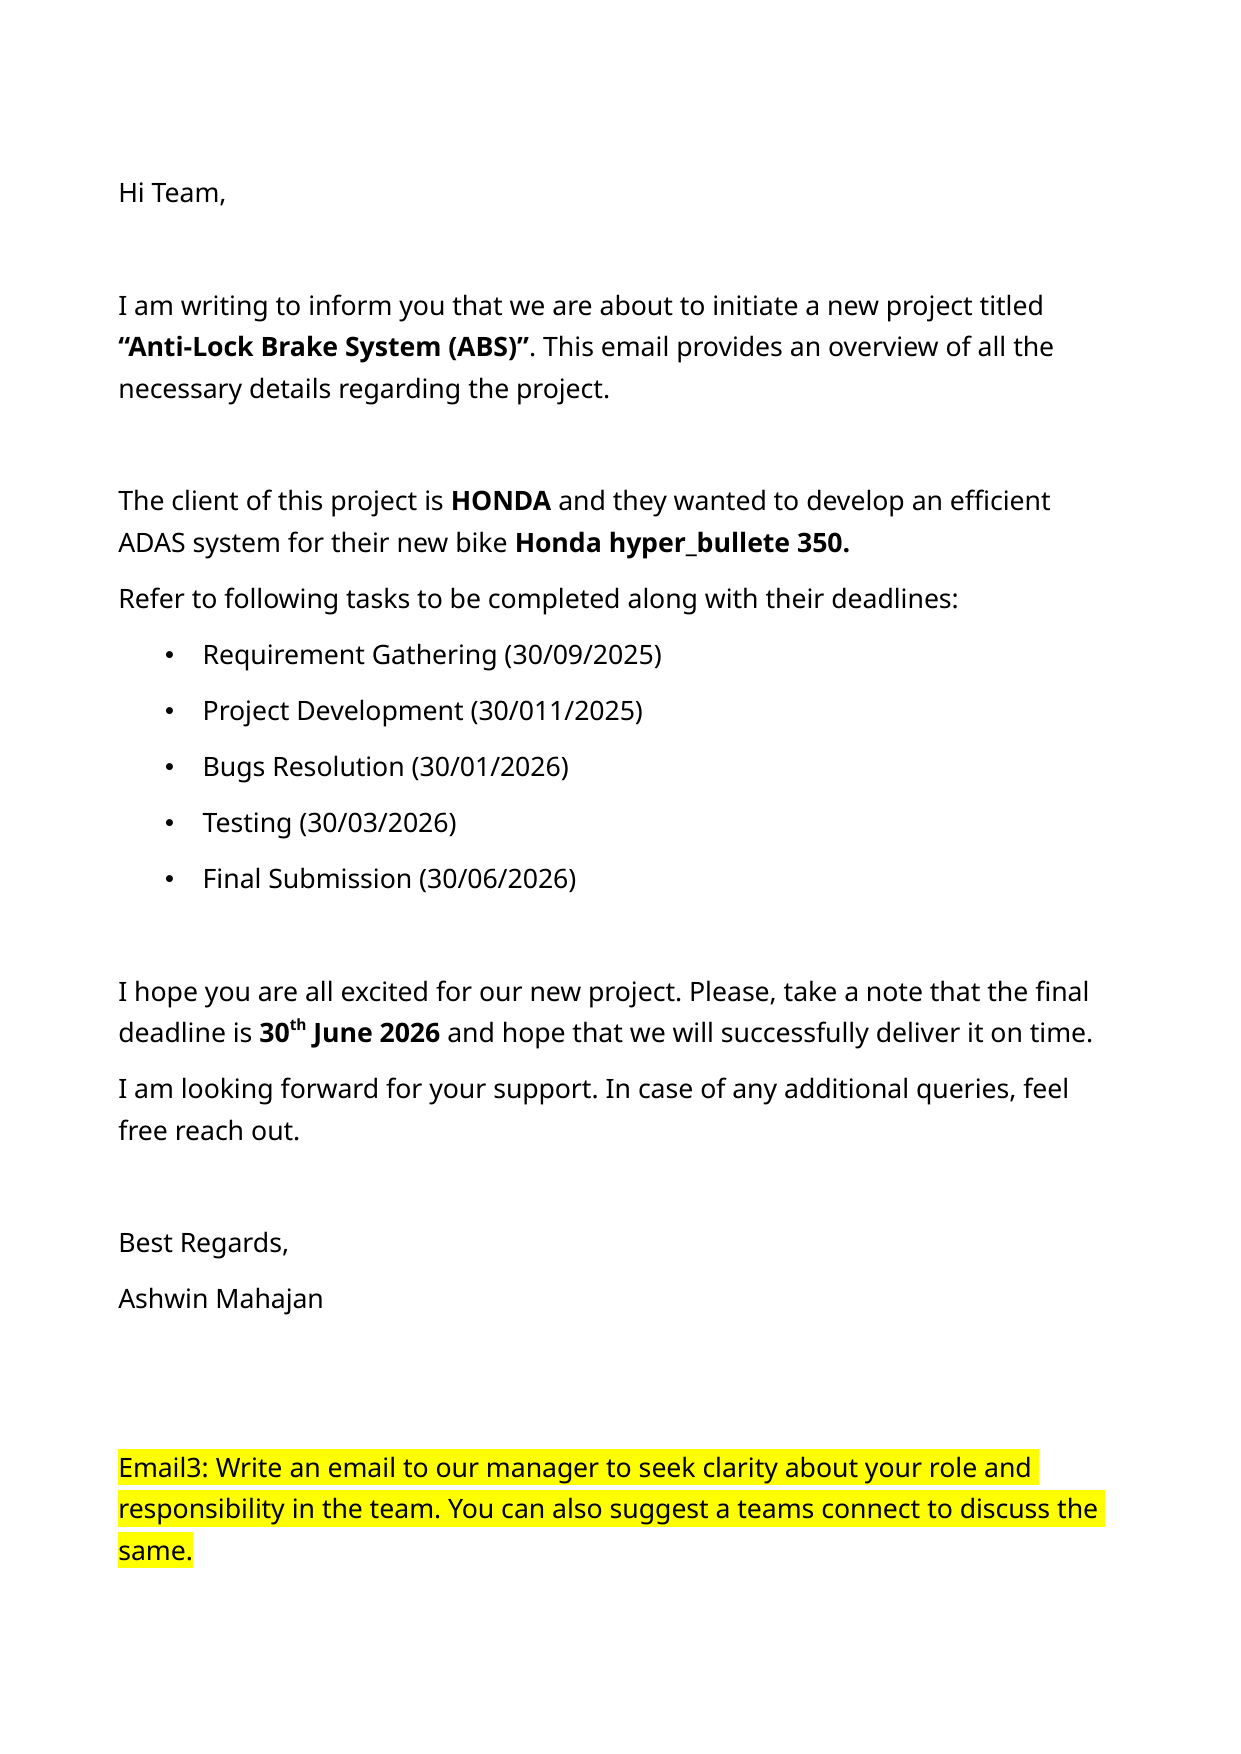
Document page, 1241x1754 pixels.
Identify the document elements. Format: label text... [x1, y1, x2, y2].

text I am writing to inform you that we are about to initiate a new project titled “Anti-Lock Brake System (ABS)”. This email provides an overview of all the necessary details regarding the project. [118, 287, 1122, 406]
text I hope you are all excited for our new project. Please, take a note that the final deadline is 30th June 2026 and hope that we will successfully deliver it on time. [118, 973, 1122, 1050]
text Best Regards, [118, 1224, 1122, 1260]
list Requirement Gathering (30/09/2025) [165, 636, 1122, 672]
text Ashwin Mahajan [118, 1280, 1122, 1317]
text Refer to following tasks to be completed along with their deadlines: [118, 580, 1122, 616]
list Project Development (30/011/2025) [165, 692, 1122, 728]
text The client of this project is HONDA and they wanted to develop an efficient ADAS system for their new bike Honda hyper_bullete 350. [118, 482, 1122, 560]
text I am looking forward for your support. In case of any additional queries, feel free reach out. [118, 1070, 1122, 1148]
text Email3: Write an email to our manager to seek clarity about your role and responsibility in the team. You can also suggest a teams connect to discuss the same. [118, 1449, 1122, 1568]
list Testing (30/03/2026) [165, 804, 1122, 840]
text Hi Team, [118, 174, 1122, 210]
list Final Submission (30/06/2026) [165, 860, 1122, 897]
list Bugs Resolution (30/01/2026) [165, 748, 1122, 784]
